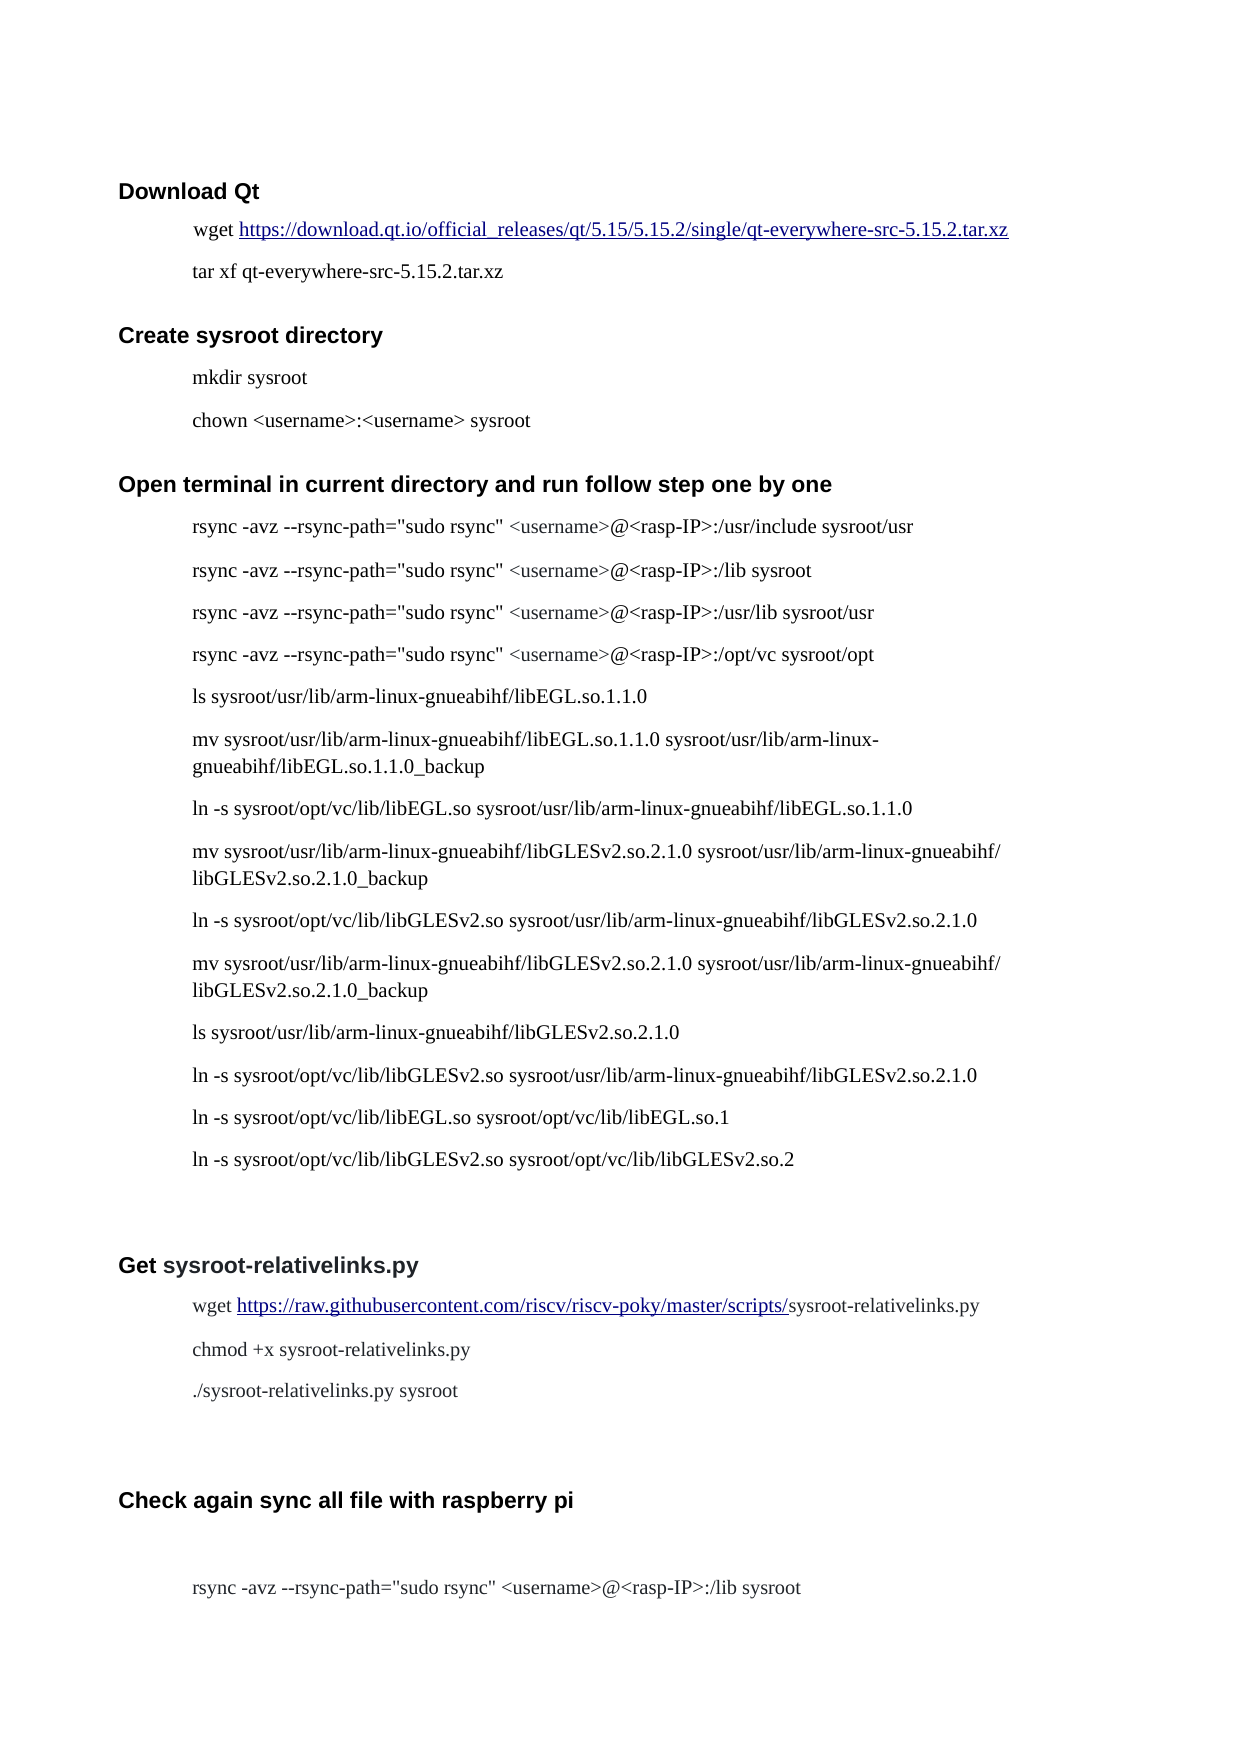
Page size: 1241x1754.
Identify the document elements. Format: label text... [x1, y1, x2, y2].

subtitle Check again sync all file with raspberry pi [118, 1487, 1122, 1513]
subtitle Open terminal in current directory and run follow step one by one [118, 471, 1122, 498]
text ln -s sysroot/opt/vc/lib/libGLESv2.so sysroot/usr/lib/arm-linux-gnueabihf/libGLESv2.so.2.1.0 [118, 908, 1122, 932]
text rsync -avz --rsync-path="sudo rsync" <username>@<rasp-IP>:/usr/include sysroot/usr [118, 510, 1122, 539]
text ln -s sysroot/opt/vc/lib/libGLESv2.so sysroot/opt/vc/lib/libGLESv2.so.2 [118, 1147, 1122, 1171]
text mv sysroot/usr/lib/arm-linux-gnueabihf/libEGL.so.1.1.0 sysroot/usr/lib/arm-linux- gnueabihf/libEGL.so.1.1.0_backup [118, 727, 1122, 778]
text chown <username>:<username> sysroot [118, 408, 1122, 432]
text mkdir sysroot [118, 361, 1122, 389]
text mv sysroot/usr/lib/arm-linux-gnueabihf/libGLESv2.so.2.1.0 sysroot/usr/lib/arm-linux-gnueabihf/ libGLESv2.so.2.1.0_backup [118, 838, 1122, 890]
text tar xf qt-everywhere-src-5.15.2.tar.xz [118, 259, 1122, 283]
text ./sysroot-relativelinks.py sysroot [118, 1379, 1122, 1402]
text rsync -avz --rsync-path="sudo rsync" <username>@<rasp-IP>:/lib sysroot [118, 1572, 1122, 1600]
subtitle Download Qt [118, 178, 1122, 204]
text ln -s sysroot/opt/vc/lib/libGLESv2.so sysroot/usr/lib/arm-linux-gnueabihf/libGLESv2.so.2.1.0 [118, 1062, 1122, 1087]
subtitle Get sysroot-relativelinks.py [118, 1252, 1122, 1278]
text ln -s sysroot/opt/vc/lib/libEGL.so sysroot/opt/vc/lib/libEGL.so.1 [118, 1105, 1122, 1129]
text rsync -avz --rsync-path="sudo rsync" <username>@<rasp-IP>:/lib sysroot [118, 558, 1122, 582]
text rsync -avz --rsync-path="sudo rsync" <username>@<rasp-IP>:/opt/vc sysroot/opt [118, 642, 1122, 666]
list wget https://download.qt.io/official_releases/qt/5.15/5.15.2/single/qt-everywhere-src-5.15.2.tar.xz [156, 217, 1122, 241]
text chmod +x sysroot-relativelinks.py [118, 1337, 1122, 1361]
text ln -s sysroot/opt/vc/lib/libEGL.so sysroot/usr/lib/arm-linux-gnueabihf/libEGL.so.1.1.0 [118, 796, 1122, 820]
text wget https://raw.githubusercontent.com/riscv/riscv-poky/master/scripts/sysroot-relativelinks.py [118, 1291, 1122, 1319]
subtitle Create sysroot directory [118, 322, 1122, 348]
text rsync -avz --rsync-path="sudo rsync" <username>@<rasp-IP>:/usr/lib sysroot/usr [118, 600, 1122, 624]
text ls sysroot/usr/lib/arm-linux-gnueabihf/libEGL.so.1.1.0 [118, 684, 1122, 708]
text ls sysroot/usr/lib/arm-linux-gnueabihf/libGLESv2.so.2.1.0 [118, 1020, 1122, 1044]
text mv sysroot/usr/lib/arm-linux-gnueabihf/libGLESv2.so.2.1.0 sysroot/usr/lib/arm-linux-gnueabihf/ libGLESv2.so.2.1.0_backup [118, 951, 1122, 1002]
